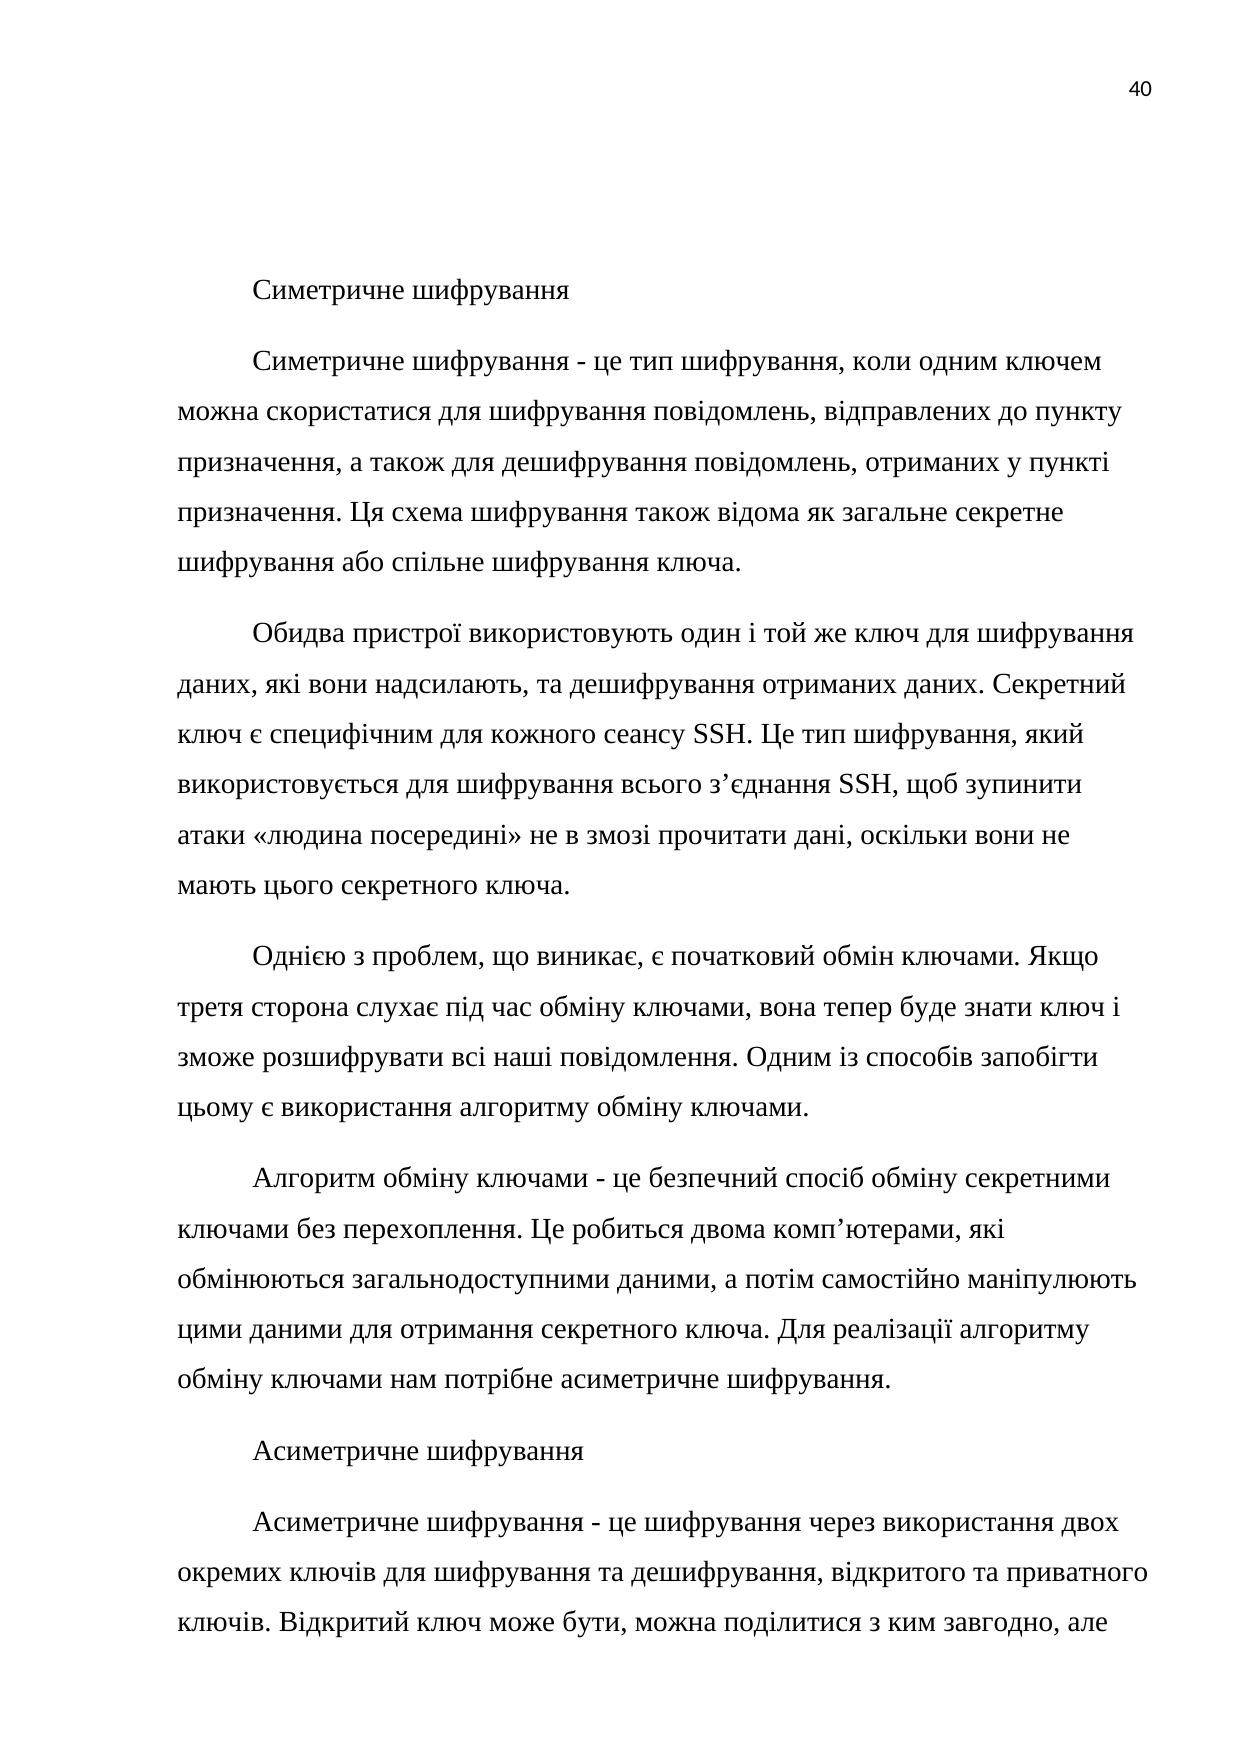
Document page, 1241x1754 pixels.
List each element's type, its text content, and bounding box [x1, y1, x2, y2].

text Симетричне шифрування [177, 272, 1152, 306]
text Алгоритм обміну ключами - це безпечний спосіб обміну секретними ключами без перехоплення. Це робиться двома комп’ютерами, які обмінюються загальнодоступними даними, а потім самостійно маніпулюють цими даними для отримання секретного ключа. Для реалізації алгоритму обміну ключами нам потрібне асиметричне шифрування. [177, 1160, 1152, 1395]
text Симетричне шифрування - це тип шифрування, коли одним ключем можна скористатися для шифрування повідомлень, відправлених до пункту призначення, а також для дешифрування повідомлень, отриманих у пункті призначення. Ця схема шифрування також відома як загальне секретне шифрування або спільне шифрування ключа. [177, 343, 1152, 578]
text Однією з проблем, що виникає, є початковий обмін ключами. Якщо третя сторона слухає під час обміну ключами, вона тепер буде знати ключ і зможе розшифрувати всі наші повідомлення. Одним із способів запобігти цьому є використання алгоритму обміну ключами. [177, 938, 1152, 1123]
text Асиметричне шифрування - це шифрування через використання двох окремих ключів для шифрування та дешифрування, відкритого та приватного ключів. Відкритий ключ може бути, можна поділитися з ким завгодно, але [177, 1504, 1152, 1638]
text Асиметричне шифрування [177, 1433, 1152, 1466]
text Обидва пристрої використовують один і той же ключ для шифрування даних, які вони надсилають, та дешифрування отриманих даних. Секретний ключ є специфічним для кожного сеансу SSH. Це тип шифрування, який використовується для шифрування всього з’єднання SSH, щоб зупинити атаки «людина посередині» не в змозі прочитати дані, оскільки вони не мають цього секретного ключа. [177, 616, 1152, 901]
